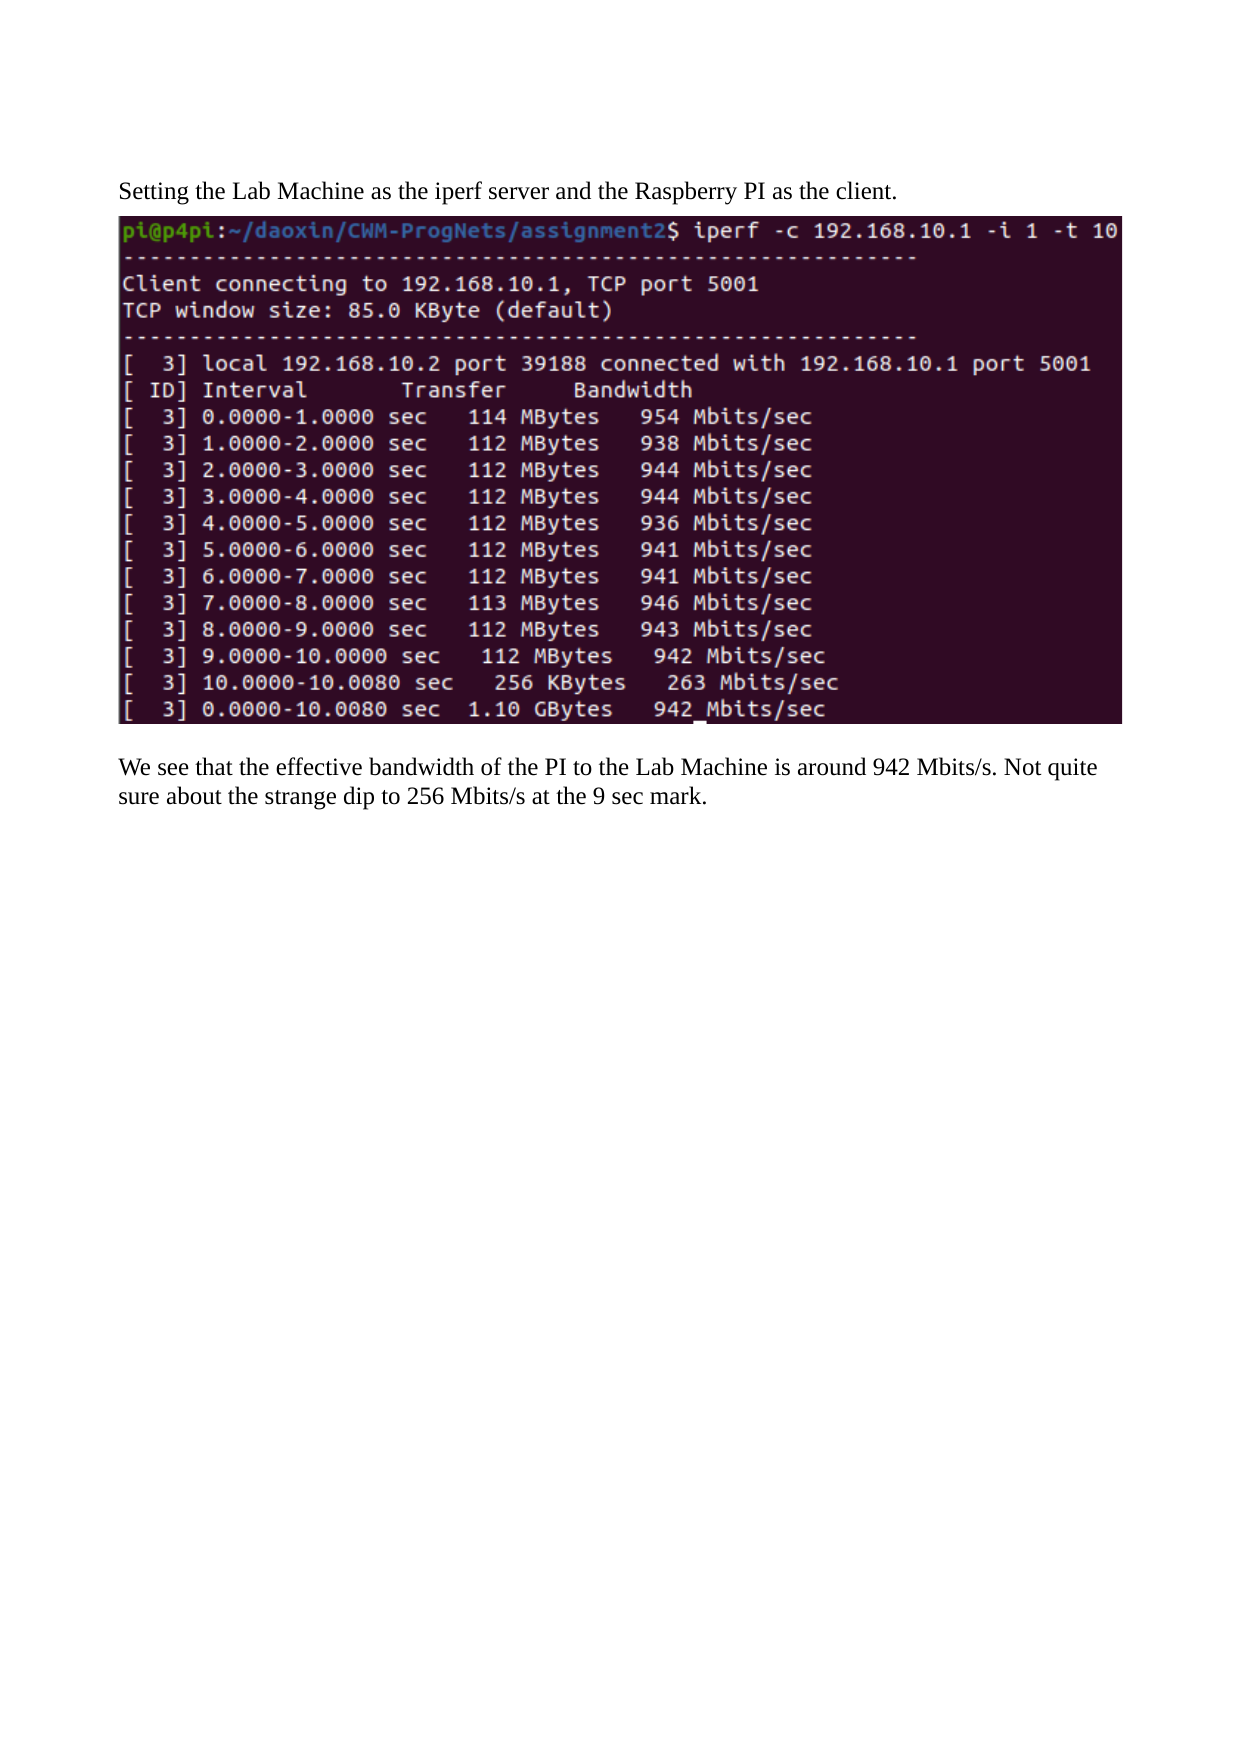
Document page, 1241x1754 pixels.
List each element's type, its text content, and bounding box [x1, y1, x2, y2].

text Setting the Lab Machine as the iperf server and the Raspberry PI as the client. [118, 176, 1122, 205]
text We see that the effective bandwidth of the PI to the Lab Machine is around 942 Mbits/s. Not quite sure about the strange dip to 256 Mbits/s at the 9 sec mark. [118, 752, 1122, 810]
picture [118, 216, 1123, 724]
